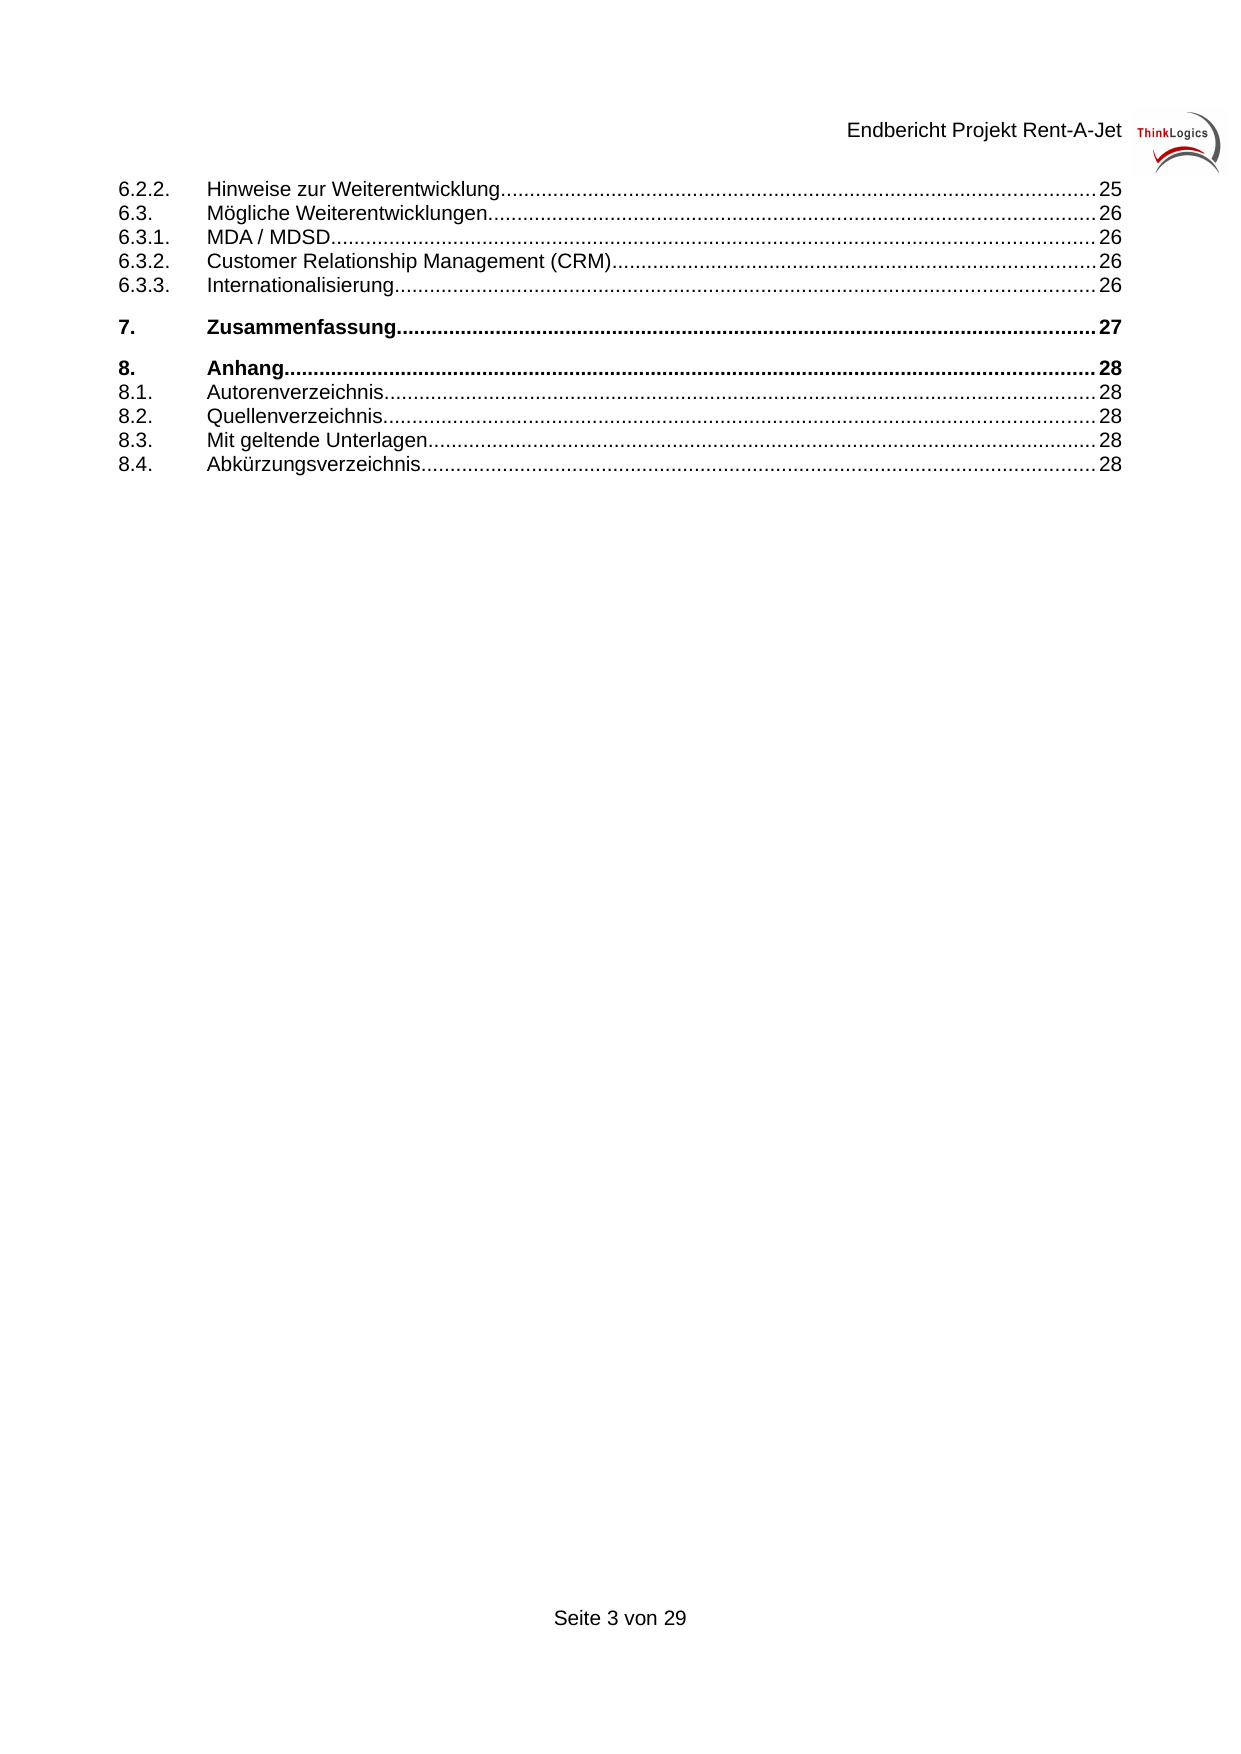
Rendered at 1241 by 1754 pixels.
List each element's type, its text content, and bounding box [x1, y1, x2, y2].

text 6.2.2. Hinweise zur Weiterentwicklung 25 [118, 177, 1122, 201]
text 8.1. Autorenverzeichnis 28 [118, 380, 1122, 404]
text 7. Zusammenfassung 27 [118, 314, 1122, 338]
text 6.3.1. MDA / MDSD 26 [118, 225, 1122, 249]
text 8.2. Quellenverzeichnis 28 [118, 404, 1122, 428]
picture [1130, 107, 1230, 178]
text 8.4. Abkürzungsverzeichnis 28 [118, 452, 1122, 476]
text 6.3.3. Internationalisierung 26 [118, 273, 1122, 297]
text 8. Anhang 28 [118, 356, 1122, 380]
text 6.3.2. Customer Relationship Management (CRM) 26 [118, 249, 1122, 273]
text 6.3. Mögliche Weiterentwicklungen 26 [118, 201, 1122, 225]
text 8.3. Mit geltende Unterlagen 28 [118, 428, 1122, 452]
